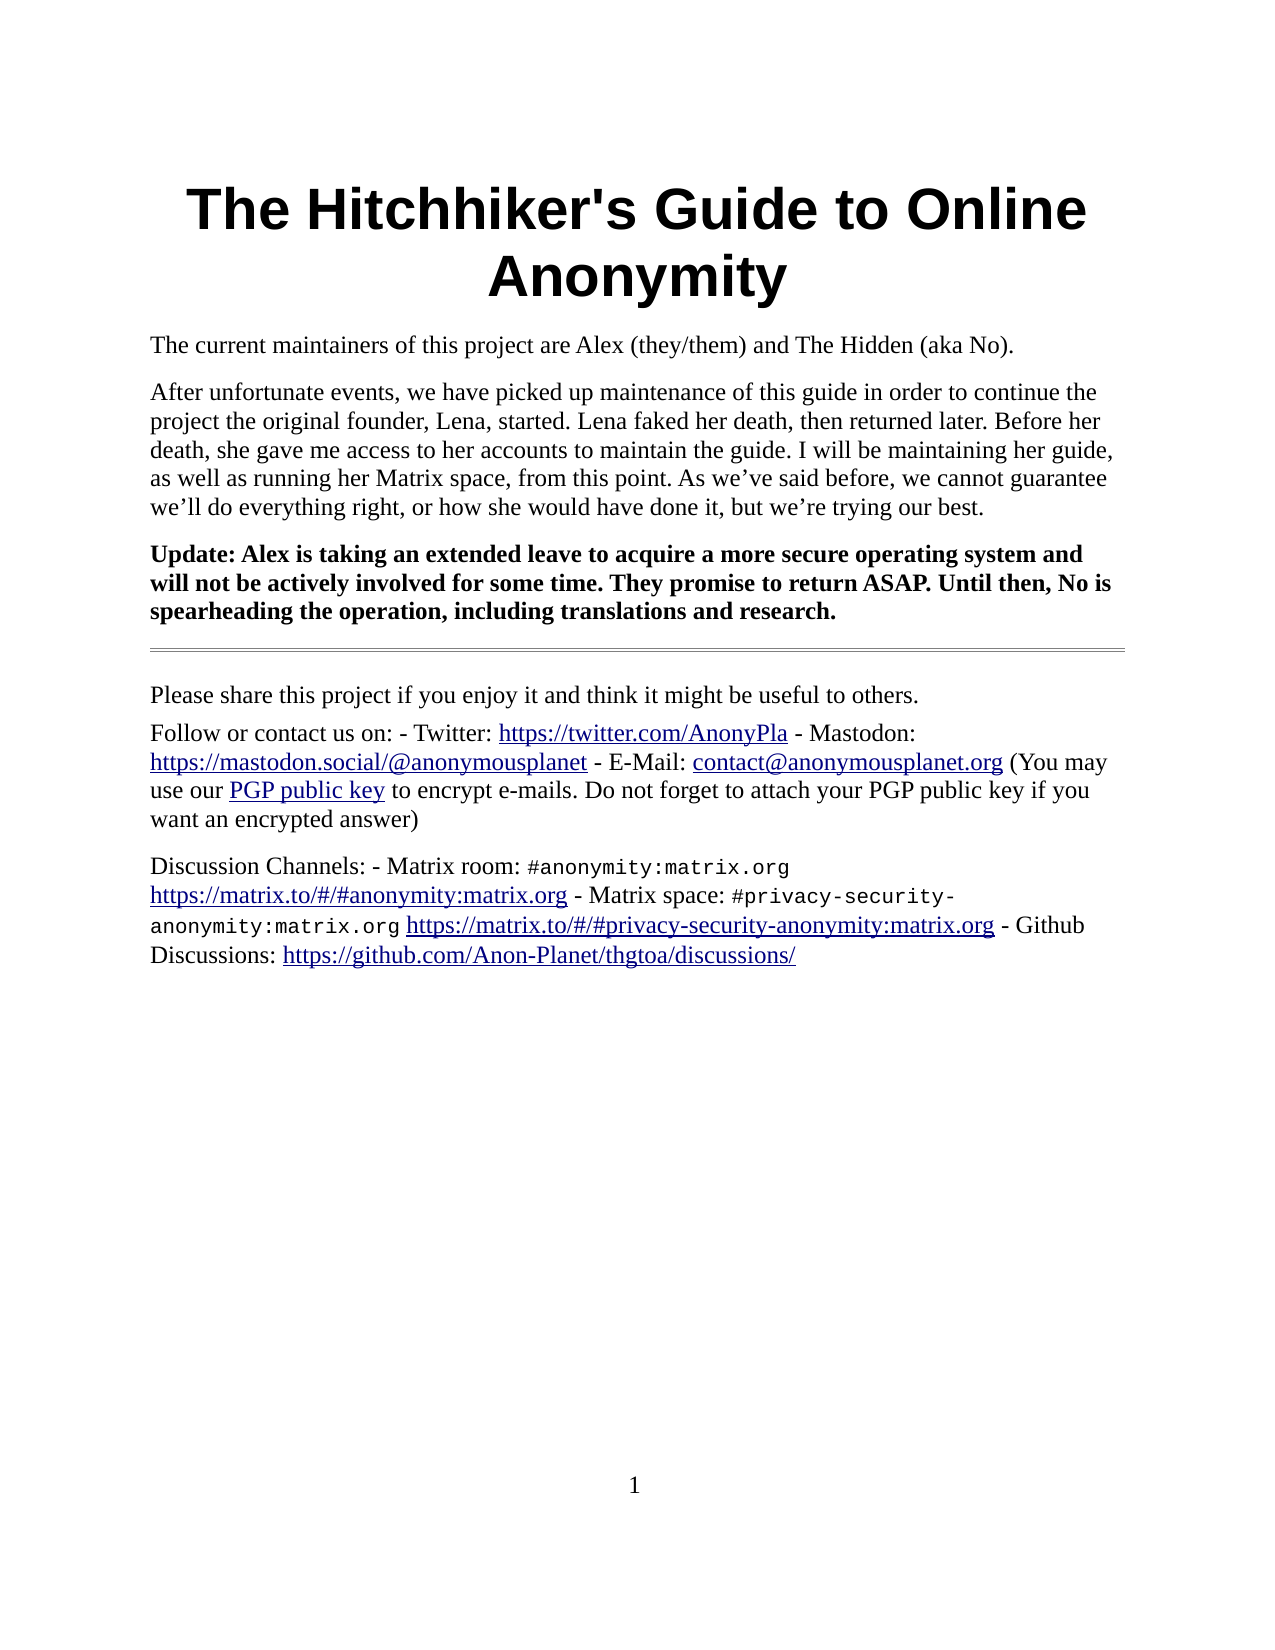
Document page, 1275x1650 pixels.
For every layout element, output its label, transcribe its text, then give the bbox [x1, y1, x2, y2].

text Please share this project if you enjoy it and think it might be useful to others. [150, 680, 1125, 709]
text Discussion Channels: - Matrix room: #anonymity:matrix.org https://matrix.to/#/#anonymity:matrix.org - Matrix space: #privacy-security-anonymity:matrix.org https://matrix.to/#/#privacy-security-anonymity:matrix.org - Github Discussions: https://github.com/Anon-Planet/thgtoa/discussions/ [150, 851, 1125, 968]
text Update: Alex is taking an extended leave to acquire a more secure operating system and will not be actively involved for some time. They promise to return ASAP. Until then, No is spearheading the operation, including translations and research. [150, 539, 1125, 625]
text After unfortunate events, we have picked up maintenance of this guide in order to continue the project the original founder, Lena, started. Lena faked her death, then returned later. Before her death, she gave me access to her accounts to maintain the guide. I will be maintaining her guide, as well as running her Matrix space, from this point. As we’ve said before, we cannot guarantee we’ll do everything right, or how she would have done it, but we’re trying our best. [150, 377, 1125, 521]
title The Hitchhiker's Guide to Online Anonymity [150, 175, 1125, 309]
text Follow or contact us on: - Twitter: https://twitter.com/AnonyPla - Mastodon: https://mastodon.social/@anonymousplanet - E-Mail: contact@anonymousplanet.org (You may use our PGP public key to encrypt e-mails. Do not forget to attach your PGP public key if you want an encrypted answer) [150, 718, 1125, 833]
text The current maintainers of this project are Alex (they/them) and The Hidden (aka No). [150, 331, 1125, 359]
